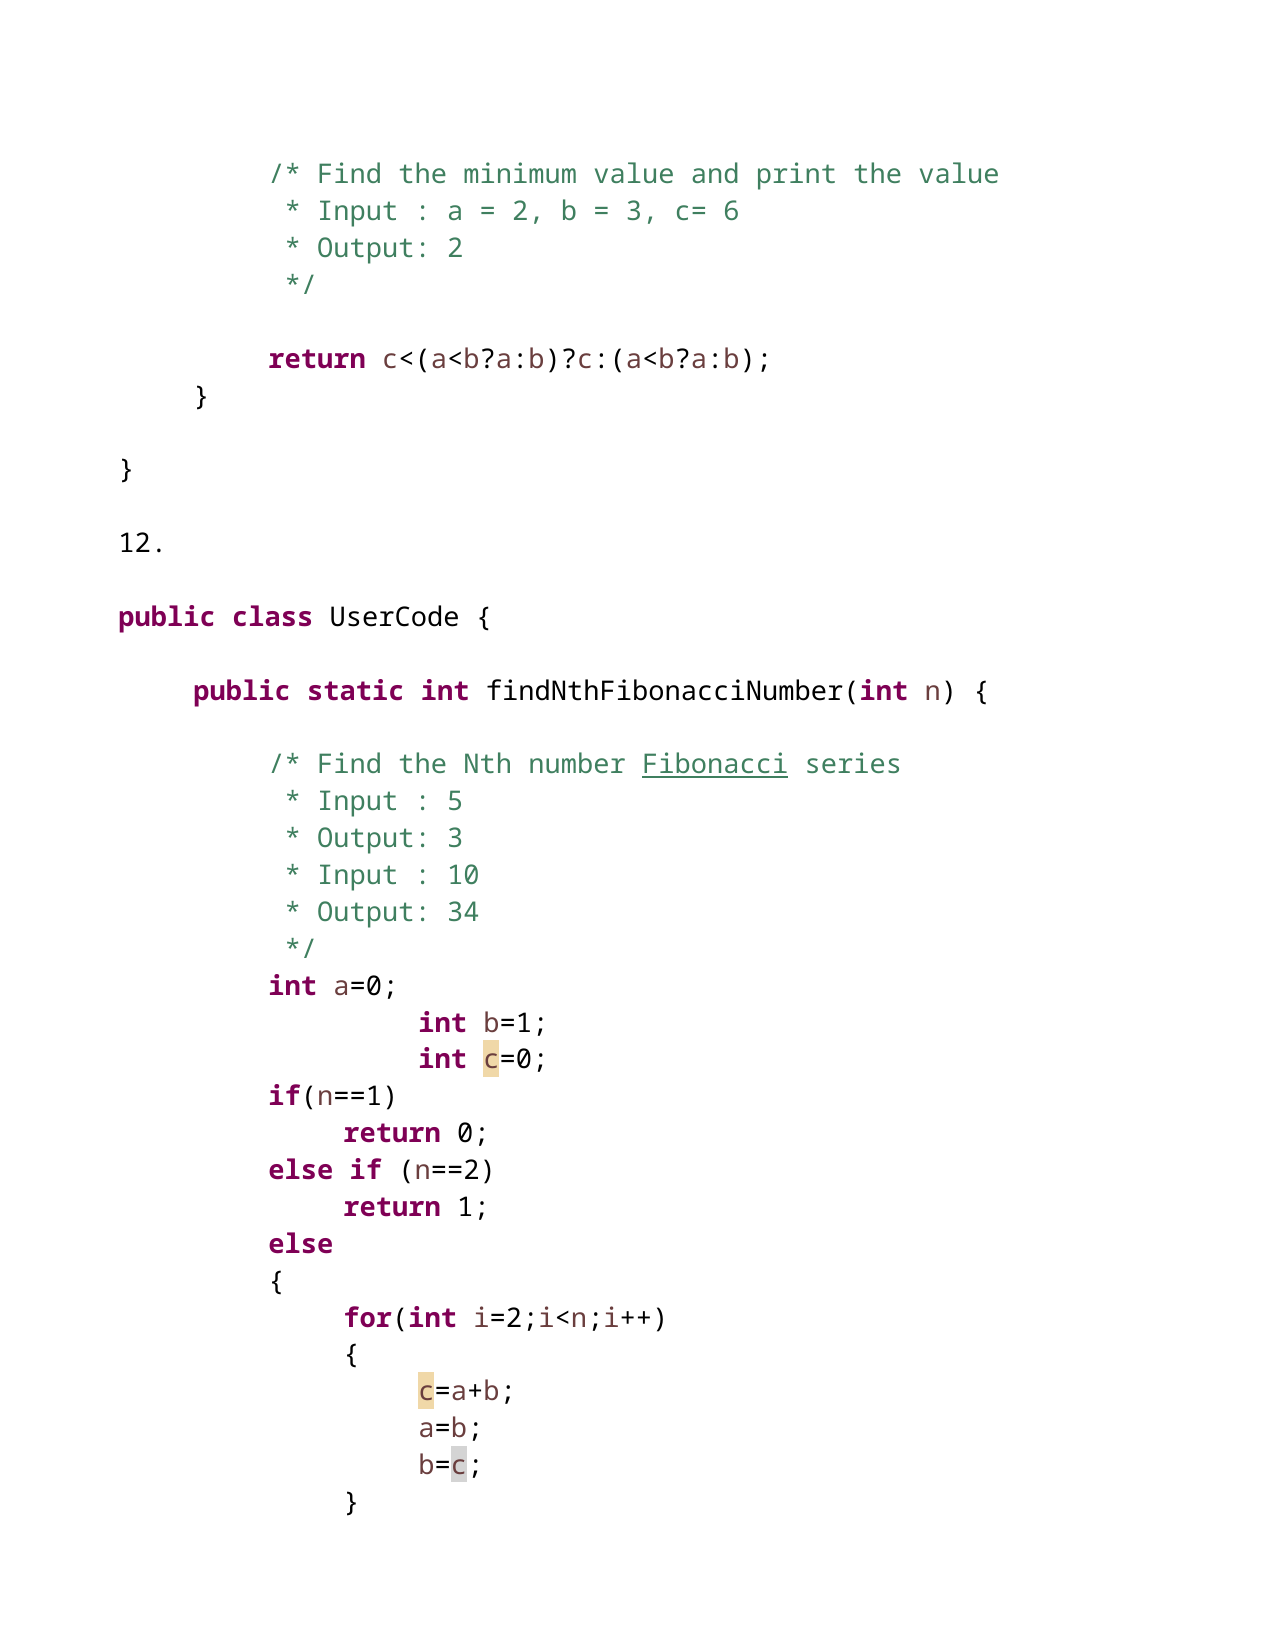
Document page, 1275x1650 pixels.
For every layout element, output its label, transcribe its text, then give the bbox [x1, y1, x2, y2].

text int c=0; [118, 1040, 1157, 1077]
text int b=1; [118, 1003, 1157, 1040]
text * Input : 10 [118, 856, 1157, 892]
text * Input : a = 2, b = 3, c= 6 [118, 192, 1157, 229]
text * Output: 2 [118, 229, 1157, 266]
text /* Find the Nth number Fibonacci series [118, 745, 1157, 782]
text /* Find the minimum value and print the value [118, 155, 1157, 192]
text c=a+b; [118, 1372, 1157, 1409]
text else [118, 1224, 1157, 1261]
text } [118, 450, 1157, 487]
text } [118, 376, 1157, 413]
text 12. [118, 524, 1157, 561]
text * Input : 5 [118, 782, 1157, 819]
text */ [118, 266, 1157, 302]
text else if (n==2) [118, 1151, 1157, 1187]
text return c<(a<b?a:b)?c:(a<b?a:b); [118, 339, 1157, 376]
text { [118, 1335, 1157, 1372]
text b=c; [118, 1446, 1157, 1482]
text a=b; [118, 1409, 1157, 1446]
text int a=0; [118, 966, 1157, 1003]
text { [118, 1261, 1157, 1298]
text return 0; [118, 1114, 1157, 1151]
text * Output: 34 [118, 892, 1157, 929]
text public static int findNthFibonacciNumber(int n) { [118, 671, 1157, 708]
text } [118, 1482, 1157, 1519]
text */ [118, 929, 1157, 966]
text return 1; [118, 1187, 1157, 1224]
text public class UserCode { [118, 597, 1157, 634]
text if(n==1) [118, 1077, 1157, 1114]
text * Output: 3 [118, 819, 1157, 856]
text for(int i=2;i<n;i++) [118, 1298, 1157, 1335]
